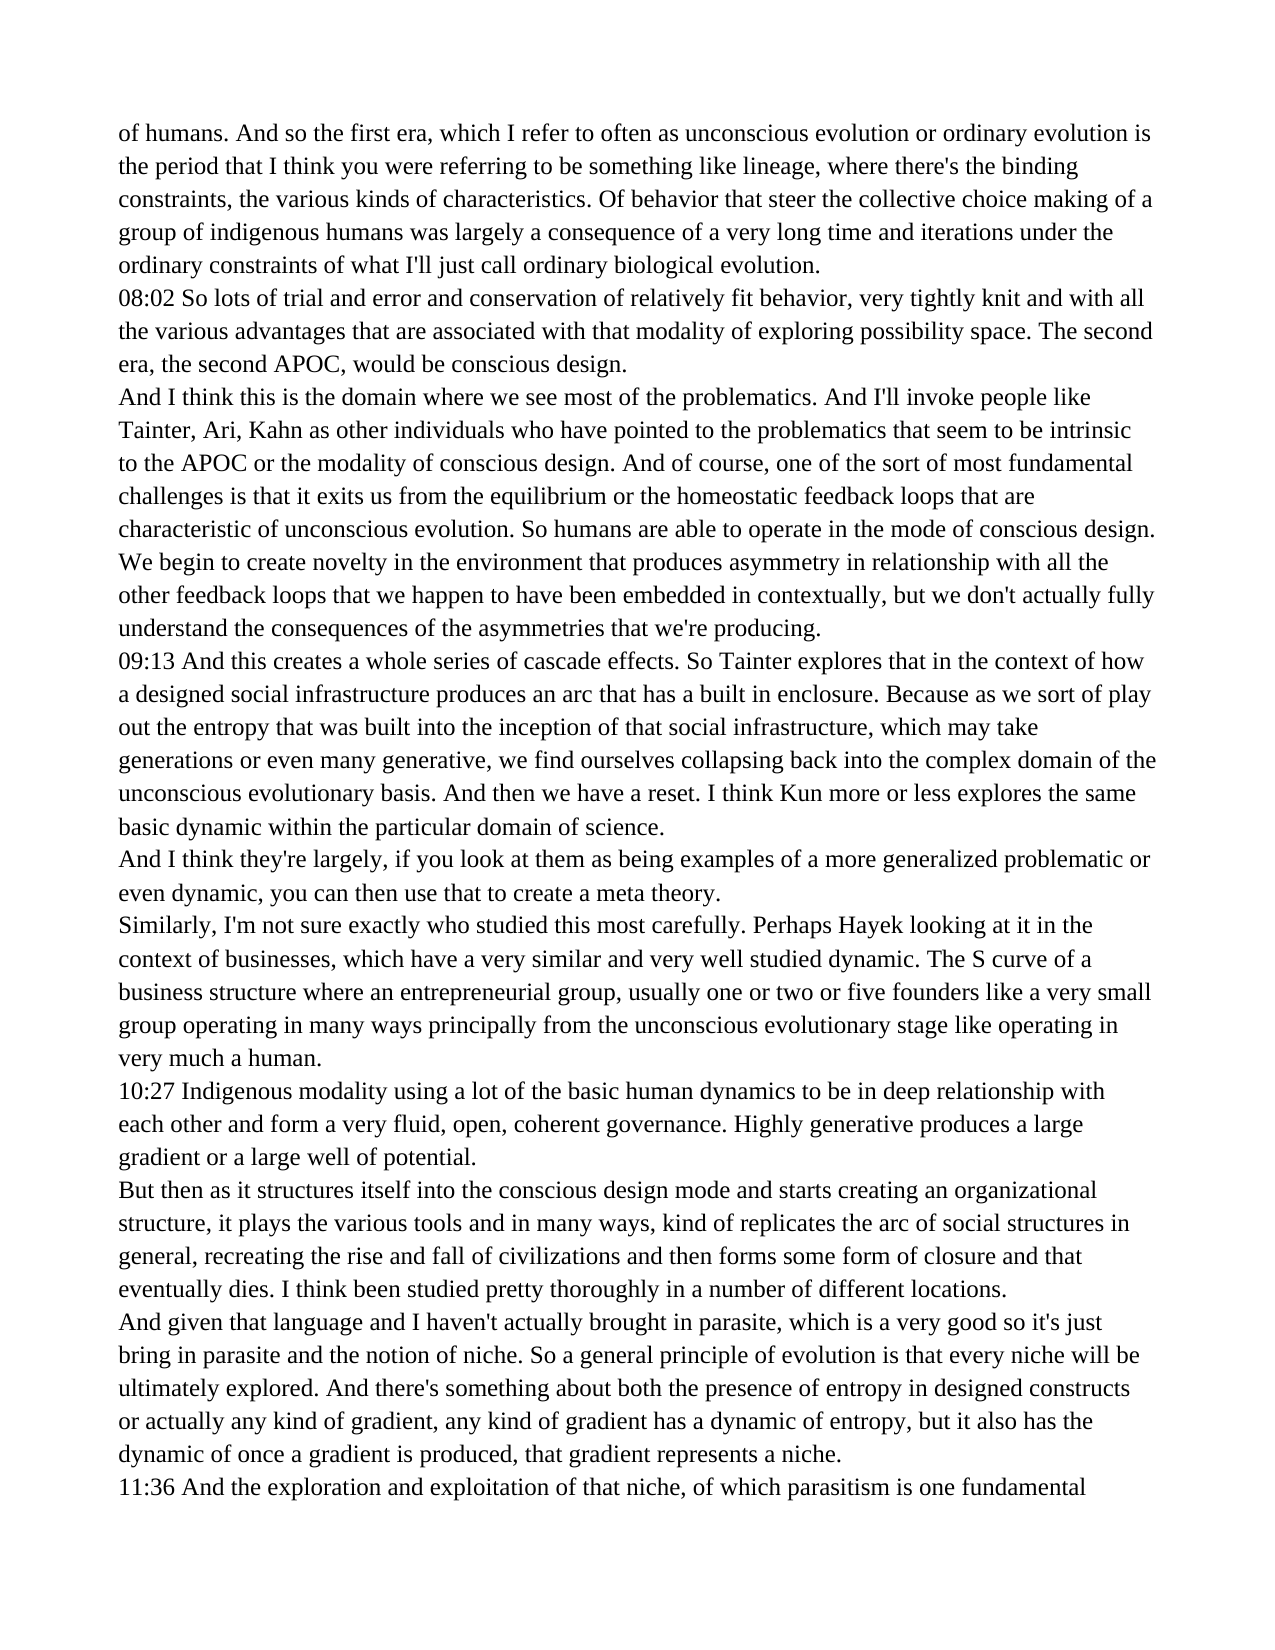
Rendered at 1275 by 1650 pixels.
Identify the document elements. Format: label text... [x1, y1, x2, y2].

text 10:27 Indigenous modality using a lot of the basic human dynamics to be in deep relationship with each other and form a very fluid, open, coherent governance. Highly generative produces a large gradient or a large well of potential. [118, 1076, 1157, 1171]
text And I think this is the domain where we see most of the problematics. And I'll invoke people like Tainter, Ari, Kahn as other individuals who have pointed to the problematics that seem to be intrinsic to the APOC or the modality of conscious design. And of course, one of the sort of most fundamental challenges is that it exits us from the equilibrium or the homeostatic feedback loops that are characteristic of unconscious evolution. So humans are able to operate in the mode of conscious design. We begin to create novelty in the environment that produces asymmetry in relationship with all the other feedback loops that we happen to have been embedded in contextually, but we don't actually fully understand the consequences of the asymmetries that we're producing. [118, 382, 1157, 642]
text And given that language and I haven't actually brought in parasite, which is a very good so it's just bring in parasite and the notion of niche. So a general principle of evolution is that every niche will be ultimately explored. And there's something about both the presence of entropy in designed constructs or actually any kind of gradient, any kind of gradient has a dynamic of entropy, but it also has the dynamic of once a gradient is produced, that gradient represents a niche. [118, 1307, 1157, 1468]
text But then as it structures itself into the conscious design mode and starts creating an organizational structure, it plays the various tools and in many ways, kind of replicates the arc of social structures in general, recreating the rise and fall of civilizations and then forms some form of closure and that eventually dies. I think been studied pretty thoroughly in a number of different locations. [118, 1175, 1157, 1303]
text 08:02 So lots of trial and error and conservation of relatively fit behavior, very tightly knit and with all the various advantages that are associated with that modality of exploring possibility space. The second era, the second APOC, would be conscious design. [118, 283, 1157, 378]
text Similarly, I'm not sure exactly who studied this most carefully. Perhaps Hayek looking at it in the context of businesses, which have a very similar and very well studied dynamic. The S curve of a business structure where an entrepreneurial group, usually one or two or five founders like a very small group operating in many ways principally from the unconscious evolutionary stage like operating in very much a human. [118, 911, 1157, 1071]
text 09:13 And this creates a whole series of cascade effects. So Tainter explores that in the context of how a designed social infrastructure produces an arc that has a built in enclosure. Because as we sort of play out the entropy that was built into the inception of that social infrastructure, which may take generations or even many generative, we find ourselves collapsing back into the complex domain of the unconscious evolutionary basis. And then we have a reset. I think Kun more or less explores the same basic dynamic within the particular domain of science. [118, 646, 1157, 840]
text 11:36 And the exploration and exploitation of that niche, of which parasitism is one fundamental [118, 1472, 1157, 1501]
text of humans. And so the first era, which I refer to often as unconscious evolution or ordinary evolution is the period that I think you were referring to be something like lineage, where there's the binding constraints, the various kinds of characteristics. Of behavior that steer the collective choice making of a group of indigenous humans was largely a consequence of a very long time and iterations under the ordinary constraints of what I'll just call ordinary biological evolution. [118, 118, 1157, 279]
text And I think they're largely, if you look at them as being examples of a more generalized problematic or even dynamic, you can then use that to create a meta theory. [118, 844, 1157, 906]
